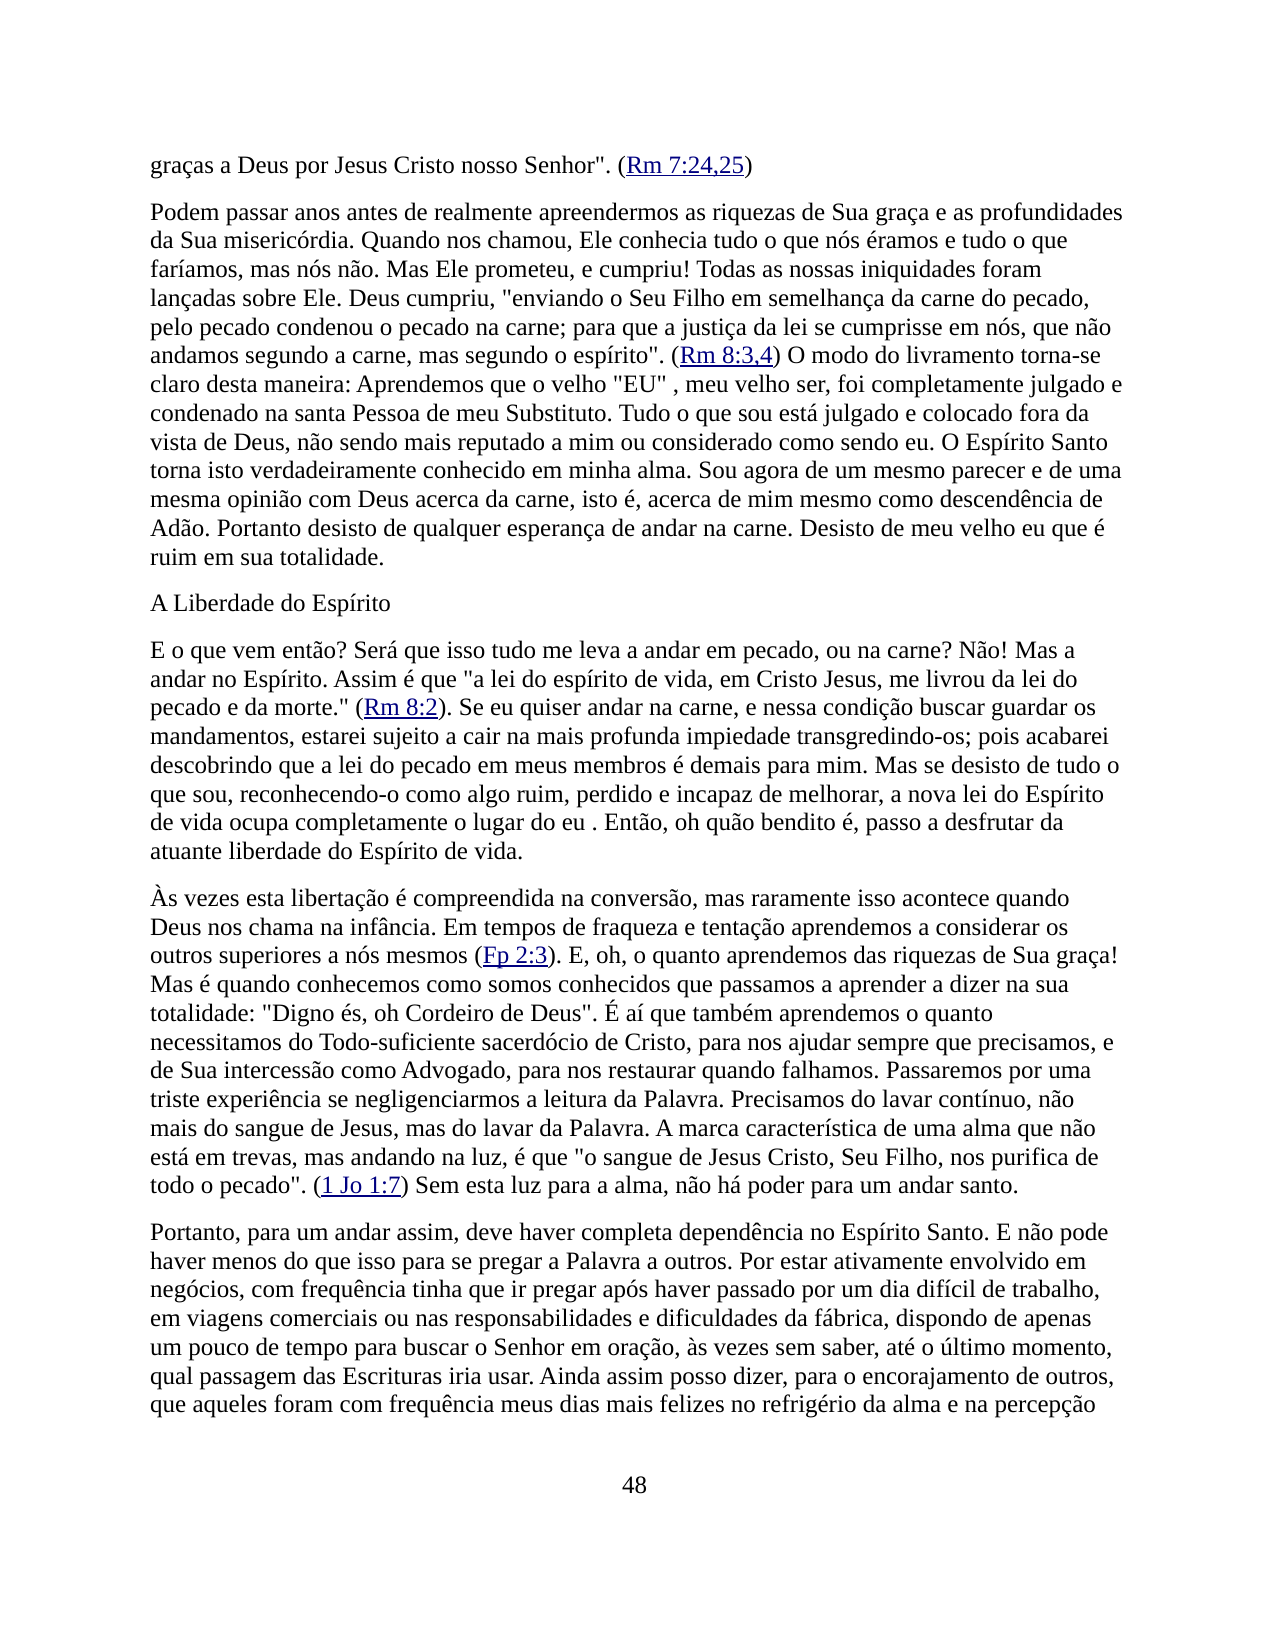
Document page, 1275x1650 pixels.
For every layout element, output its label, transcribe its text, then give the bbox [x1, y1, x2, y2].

text Portanto, para um andar assim, deve haver completa dependência no Espírito Santo. E não pode haver menos do que isso para se pregar a Palavra a outros. Por estar ativamente envolvido em negócios, com frequência tinha que ir pregar após haver passado por um dia difícil de trabalho, em viagens comerciais ou nas responsabilidades e dificuldades da fábrica, dispondo de apenas um pouco de tempo para buscar o Senhor em oração, às vezes sem saber, até o último momento, qual passagem das Escrituras iria usar. Ainda assim posso dizer, para o encorajamento de outros, que aqueles foram com frequência meus dias mais felizes no refrigério da alma e na percepção [150, 1217, 1125, 1418]
text A Liberdade do Espírito [150, 588, 1125, 617]
text Podem passar anos antes de realmente apreendermos as riquezas de Sua graça e as profundidades da Sua misericórdia. Quando nos chamou, Ele conhecia tudo o que nós éramos e tudo o que faríamos, mas nós não. Mas Ele prometeu, e cumpriu! Todas as nossas iniquidades foram lançadas sobre Ele. Deus cumpriu, "enviando o Seu Filho em semelhança da carne do pecado, pelo pecado condenou o pecado na carne; para que a justiça da lei se cumprisse em nós, que não andamos segundo a carne, mas segundo o espírito". (Rm 8:3,4) O modo do livramento torna-se claro desta maneira: Aprendemos que o velho "EU" , meu velho ser, foi completamente julgado e condenado na santa Pessoa de meu Substituto. Tudo o que sou está julgado e colocado fora da vista de Deus, não sendo mais reputado a mim ou considerado como sendo eu. O Espírito Santo torna isto verdadeiramente conhecido em minha alma. Sou agora de um mesmo parecer e de uma mesma opinião com Deus acerca da carne, isto é, acerca de mim mesmo como descendência de Adão. Portanto desisto de qualquer esperança de andar na carne. Desisto de meu velho eu que é ruim em sua totalidade. [150, 197, 1125, 570]
text Às vezes esta libertação é compreendida na conversão, mas raramente isso acontece quando Deus nos chama na infância. Em tempos de fraqueza e tentação aprendemos a considerar os outros superiores a nós mesmos (Fp 2:3). E, oh, o quanto aprendemos das riquezas de Sua graça! Mas é quando conhecemos como somos conhecidos que passamos a aprender a dizer na sua totalidade: "Digno és, oh Cordeiro de Deus". É aí que também aprendemos o quanto necessitamos do Todo-suficiente sacerdócio de Cristo, para nos ajudar sempre que precisamos, e de Sua intercessão como Advogado, para nos restaurar quando falhamos. Passaremos por uma triste experiência se negligenciarmos a leitura da Palavra. Precisamos do lavar contínuo, não mais do sangue de Jesus, mas do lavar da Palavra. A marca característica de uma alma que não está em trevas, mas andando na luz, é que "o sangue de Jesus Cristo, Seu Filho, nos purifica de todo o pecado". (1 Jo 1:7) Sem esta luz para a alma, não há poder para um andar santo. [150, 883, 1125, 1199]
text E o que vem então? Será que isso tudo me leva a andar em pecado, ou na carne? Não! Mas a andar no Espírito. Assim é que "a lei do espírito de vida, em Cristo Jesus, me livrou da lei do pecado e da morte." (Rm 8:2). Se eu quiser andar na carne, e nessa condição buscar guardar os mandamentos, estarei sujeito a cair na mais profunda impiedade transgredindo-os; pois acabarei descobrindo que a lei do pecado em meus membros é demais para mim. Mas se desisto de tudo o que sou, reconhecendo-o como algo ruim, perdido e incapaz de melhorar, a nova lei do Espírito de vida ocupa completamente o lugar do eu . Então, oh quão bendito é, passo a desfrutar da atuante liberdade do Espírito de vida. [150, 635, 1125, 865]
text graças a Deus por Jesus Cristo nosso Senhor". (Rm 7:24,25) [150, 150, 1125, 179]
